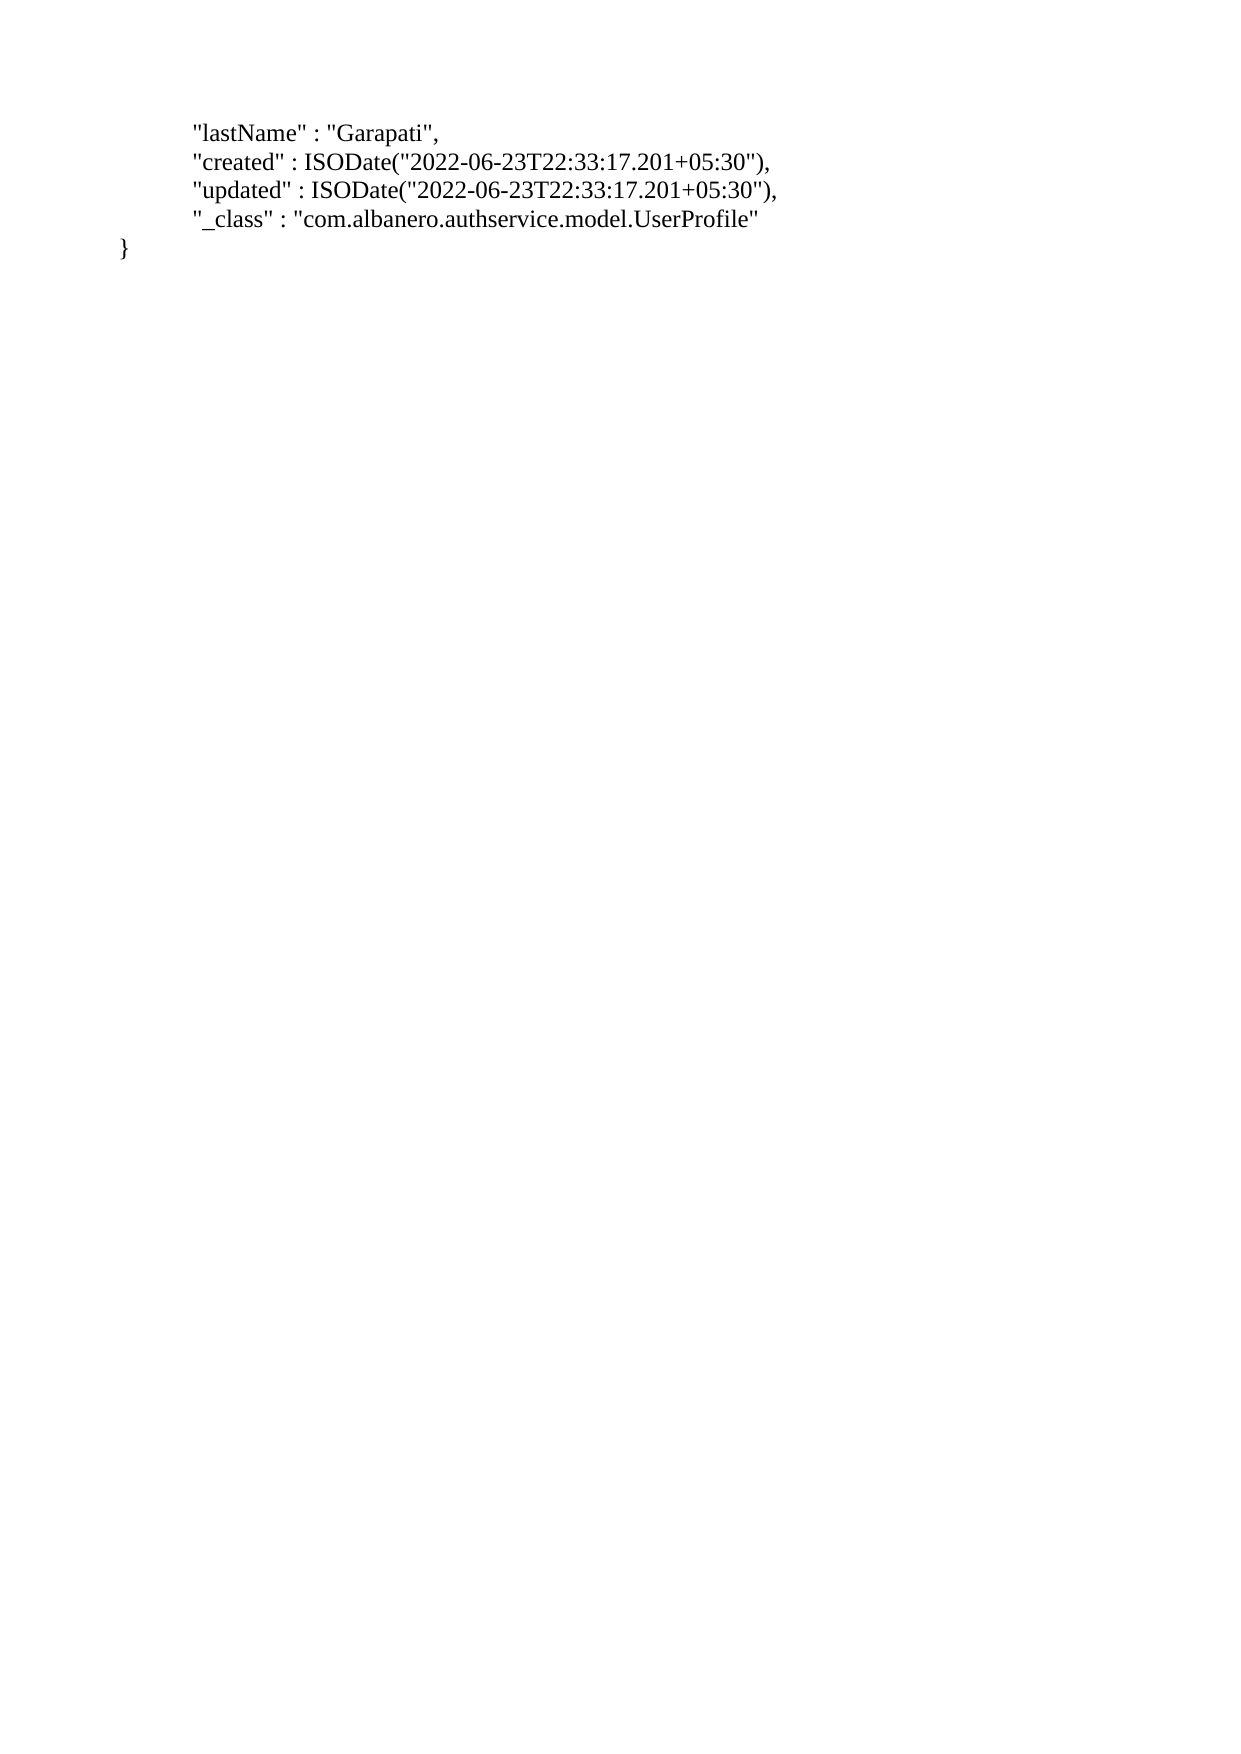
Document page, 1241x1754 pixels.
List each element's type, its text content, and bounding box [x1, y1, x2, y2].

text "lastName" : "Garapati", [118, 118, 1122, 147]
text } [118, 233, 1122, 262]
text "created" : ISODate("2022-06-23T22:33:17.201+05:30"), [118, 147, 1122, 176]
text "_class" : "com.albanero.authservice.model.UserProfile" [118, 204, 1122, 233]
text "updated" : ISODate("2022-06-23T22:33:17.201+05:30"), [118, 176, 1122, 204]
